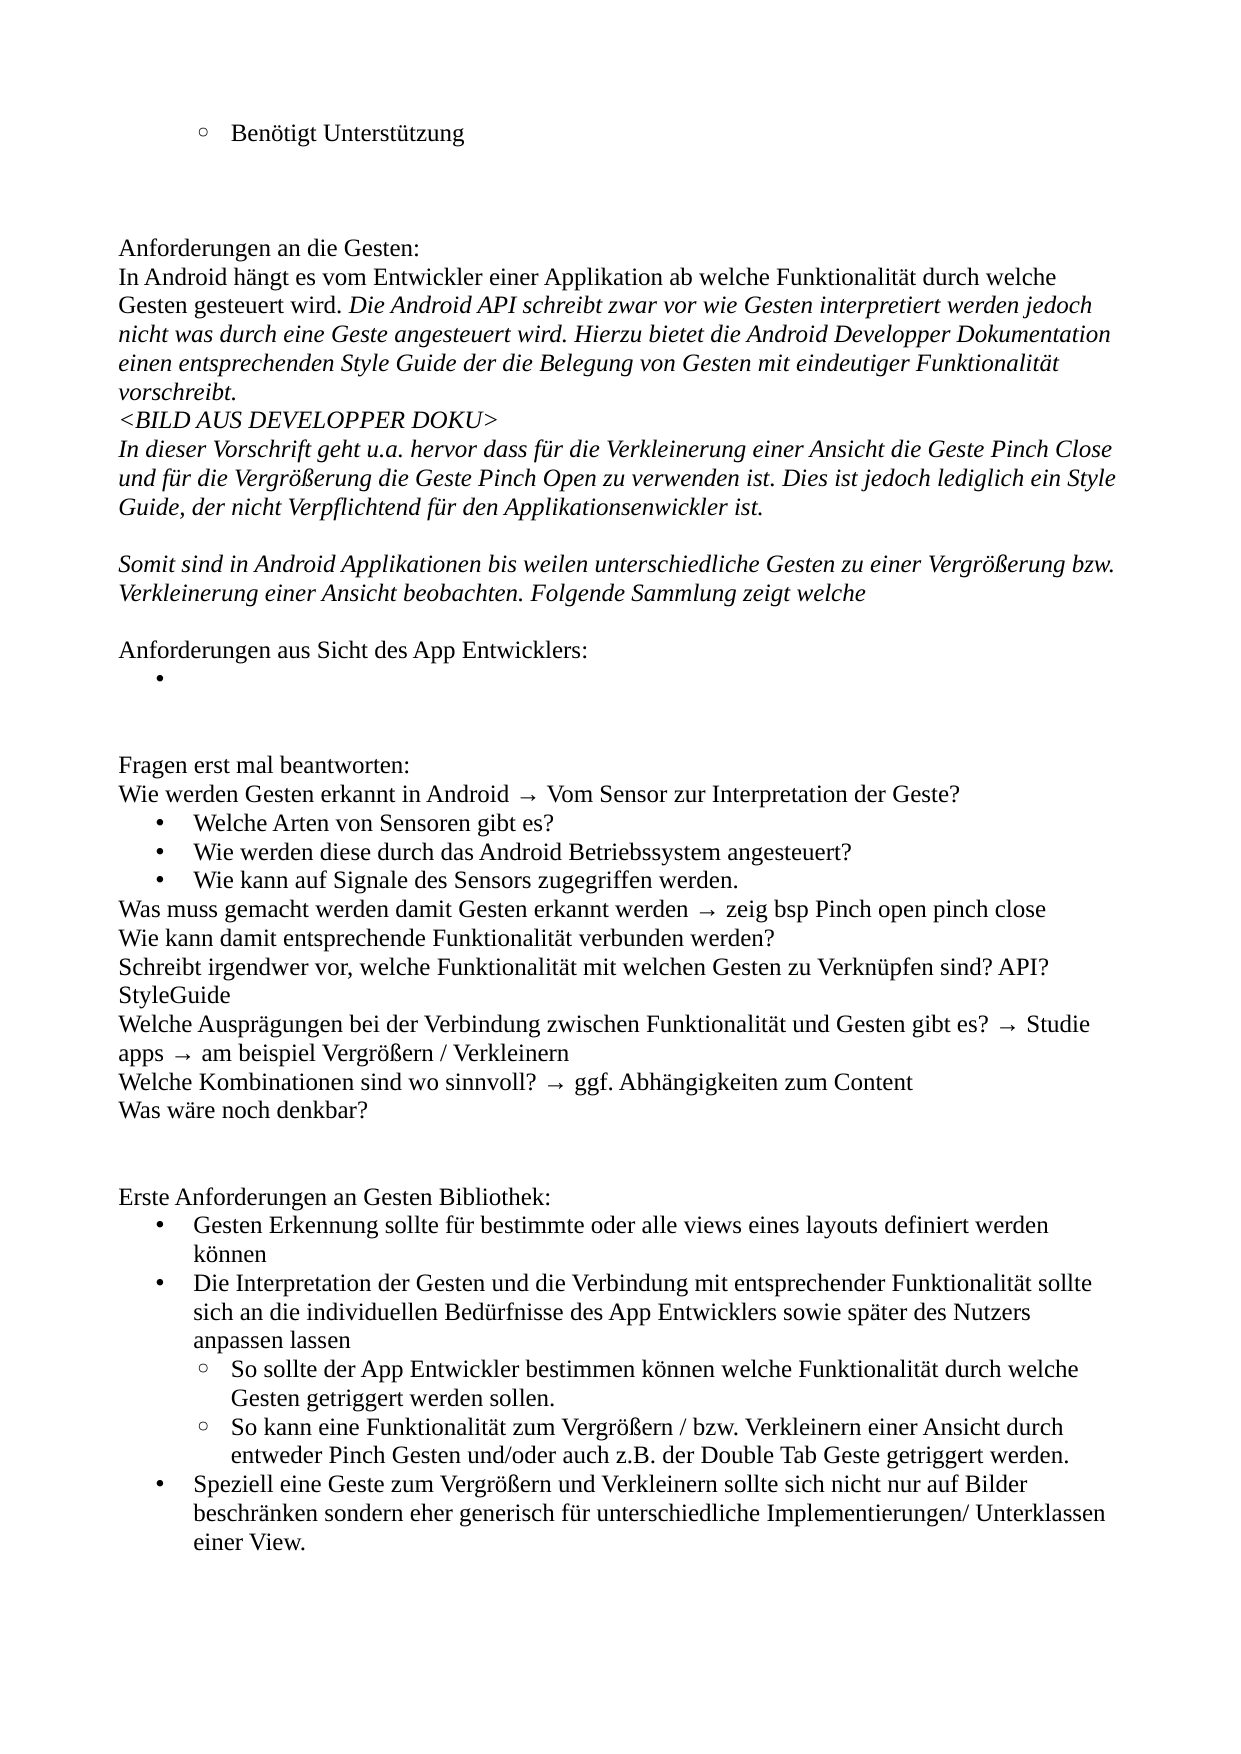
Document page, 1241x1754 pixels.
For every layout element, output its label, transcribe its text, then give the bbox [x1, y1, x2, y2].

list Benötigt Unterstützung [193, 118, 1122, 147]
text Wie kann damit entsprechende Funktionalität verbunden werden? [118, 923, 1122, 952]
text Schreibt irgendwer vor, welche Funktionalität mit welchen Gesten zu Verknüpfen sind? API? StyleGuide [118, 952, 1122, 1009]
list Gesten Erkennung sollte für bestimmte oder alle views eines layouts definiert werden können [156, 1211, 1122, 1268]
list Wie kann auf Signale des Sensors zugegriffen werden. [156, 866, 1122, 894]
text <BILD AUS DEVELOPPER DOKU> [118, 406, 1122, 434]
text Erste Anforderungen an Gesten Bibliothek: [118, 1182, 1122, 1211]
list So kann eine Funktionalität zum Vergrößern / bzw. Verkleinern einer Ansicht durch entweder Pinch Gesten und/oder auch z.B. der Double Tab Geste getriggert werden. [193, 1412, 1122, 1469]
text In dieser Vorschrift geht u.a. hervor dass für die Verkleinerung einer Ansicht die Geste Pinch Close und für die Vergrößerung die Geste Pinch Open zu verwenden ist. Dies ist jedoch lediglich ein Style Guide, der nicht Verpflichtend für den Applikationsenwickler ist. [118, 434, 1122, 521]
text Wie werden Gesten erkannt in Android → Vom Sensor zur Interpretation der Geste? [118, 779, 1122, 808]
text In Android hängt es vom Entwickler einer Applikation ab welche Funktionalität durch welche Gesten gesteuert wird. Die Android API schreibt zwar vor wie Gesten interpretiert werden jedoch nicht was durch eine Geste angesteuert wird. Hierzu bietet die Android Developper Dokumentation einen entsprechenden Style Guide der die Belegung von Gesten mit eindeutiger Funktionalität vorschreibt. [118, 262, 1122, 406]
list Welche Arten von Sensoren gibt es? [156, 808, 1122, 837]
text Anforderungen an die Gesten: [118, 233, 1122, 262]
list Speziell eine Geste zum Vergrößern und Verkleinern sollte sich nicht nur auf Bilder beschränken sondern eher generisch für unterschiedliche Implementierungen/ Unterklassen einer View. [156, 1469, 1122, 1556]
text Somit sind in Android Applikationen bis weilen unterschiedliche Gesten zu einer Vergrößerung bzw. Verkleinerung einer Ansicht beobachten. Folgende Sammlung zeigt welche [118, 549, 1122, 607]
text Fragen erst mal beantworten: [118, 751, 1122, 779]
list So sollte der App Entwickler bestimmen können welche Funktionalität durch welche Gesten getriggert werden sollen. [193, 1354, 1122, 1412]
text Was wäre noch denkbar? [118, 1096, 1122, 1124]
text Welche Kombinationen sind wo sinnvoll? → ggf. Abhängigkeiten zum Content [118, 1067, 1122, 1096]
list Die Interpretation der Gesten und die Verbindung mit entsprechender Funktionalität sollte sich an die individuellen Bedürfnisse des App Entwicklers sowie später des Nutzers anpassen lassen [156, 1268, 1122, 1354]
list Wie werden diese durch das Android Betriebssystem angesteuert? [156, 837, 1122, 866]
text Anforderungen aus Sicht des App Entwicklers: [118, 636, 1122, 664]
text Was muss gemacht werden damit Gesten erkannt werden → zeig bsp Pinch open pinch close [118, 894, 1122, 923]
text Welche Ausprägungen bei der Verbindung zwischen Funktionalität und Gesten gibt es? → Studie apps → am beispiel Vergrößern / Verkleinern [118, 1009, 1122, 1067]
